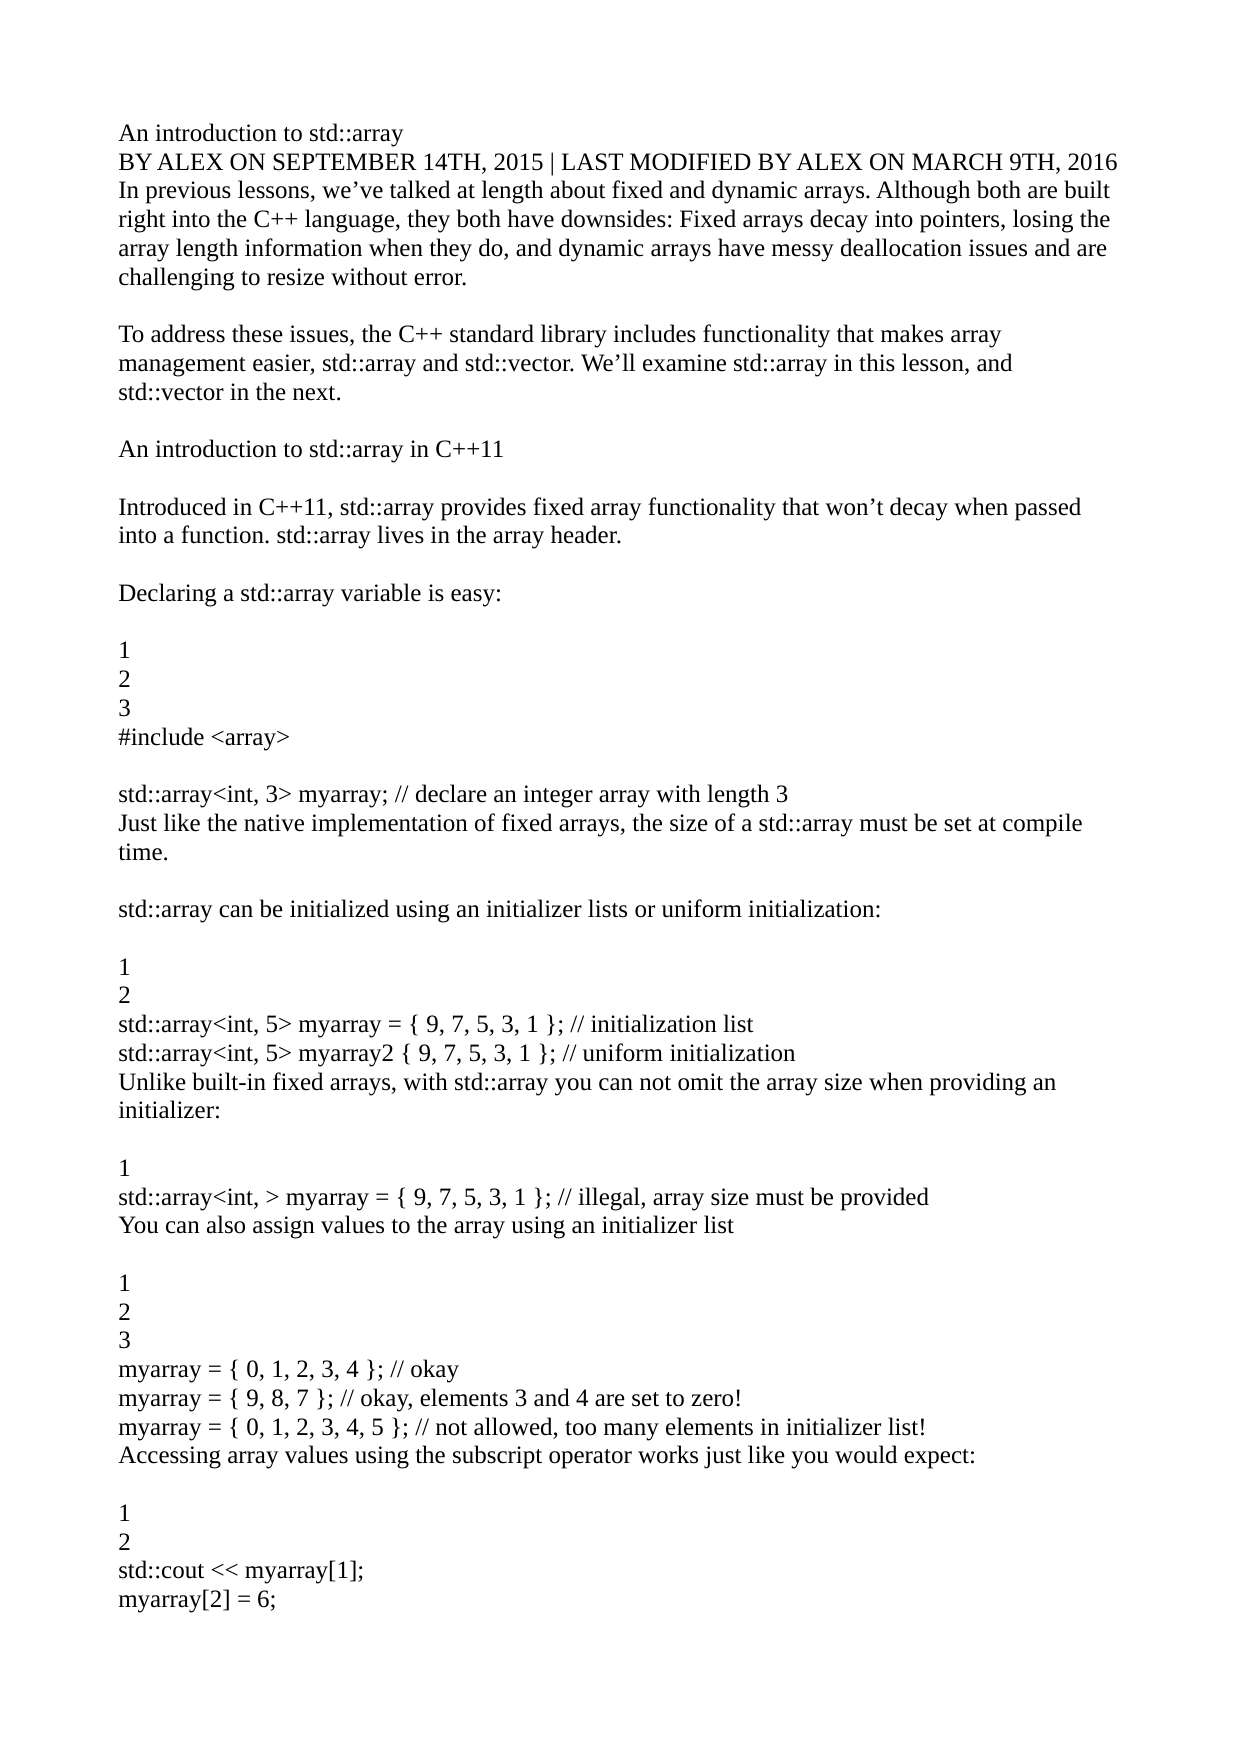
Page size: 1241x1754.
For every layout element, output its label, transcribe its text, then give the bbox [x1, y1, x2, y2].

text Accessing array values using the subscript operator works just like you would expect: [118, 1441, 1122, 1469]
text Unlike built-in fixed arrays, with std::array you can not omit the array size when providing an initializer: [118, 1067, 1122, 1124]
text 3 [118, 693, 1122, 722]
text 2 [118, 1297, 1122, 1326]
text std::array can be initialized using an initializer lists or uniform initialization: [118, 894, 1122, 923]
text std::array<int, 5> myarray2 { 9, 7, 5, 3, 1 }; // uniform initialization [118, 1038, 1122, 1067]
text 1 [118, 1268, 1122, 1297]
text 2 [118, 664, 1122, 693]
text Just like the native implementation of fixed arrays, the size of a std::array must be set at compile time. [118, 808, 1122, 866]
text 3 [118, 1326, 1122, 1354]
text 1 [118, 1498, 1122, 1527]
text To address these issues, the C++ standard library includes functionality that makes array management easier, std::array and std::vector. We’ll examine std::array in this lesson, and std::vector in the next. [118, 319, 1122, 406]
text 2 [118, 1527, 1122, 1556]
text 1 [118, 952, 1122, 981]
text myarray[2] = 6; [118, 1584, 1122, 1613]
text 2 [118, 981, 1122, 1009]
text myarray = { 9, 8, 7 }; // okay, elements 3 and 4 are set to zero! [118, 1383, 1122, 1412]
text An introduction to std::array [118, 118, 1122, 147]
text std::cout << myarray[1]; [118, 1556, 1122, 1584]
text An introduction to std::array in C++11 [118, 434, 1122, 463]
text BY ALEX ON SEPTEMBER 14TH, 2015 | LAST MODIFIED BY ALEX ON MARCH 9TH, 2016 [118, 147, 1122, 176]
text Declaring a std::array variable is easy: [118, 578, 1122, 607]
text In previous lessons, we’ve talked at length about fixed and dynamic arrays. Although both are built right into the C++ language, they both have downsides: Fixed arrays decay into pointers, losing the array length information when they do, and dynamic arrays have messy deallocation issues and are challenging to resize without error. [118, 176, 1122, 291]
text std::array<int, 3> myarray; // declare an integer array with length 3 [118, 779, 1122, 808]
text Introduced in C++11, std::array provides fixed array functionality that won’t decay when passed into a function. std::array lives in the array header. [118, 492, 1122, 549]
text myarray = { 0, 1, 2, 3, 4 }; // okay [118, 1354, 1122, 1383]
text std::array<int, 5> myarray = { 9, 7, 5, 3, 1 }; // initialization list [118, 1009, 1122, 1038]
text #include <array> [118, 722, 1122, 751]
text myarray = { 0, 1, 2, 3, 4, 5 }; // not allowed, too many elements in initializer list! [118, 1412, 1122, 1441]
text 1 [118, 1153, 1122, 1182]
text std::array<int, > myarray = { 9, 7, 5, 3, 1 }; // illegal, array size must be provided [118, 1182, 1122, 1211]
text You can also assign values to the array using an initializer list [118, 1211, 1122, 1239]
text 1 [118, 636, 1122, 664]
